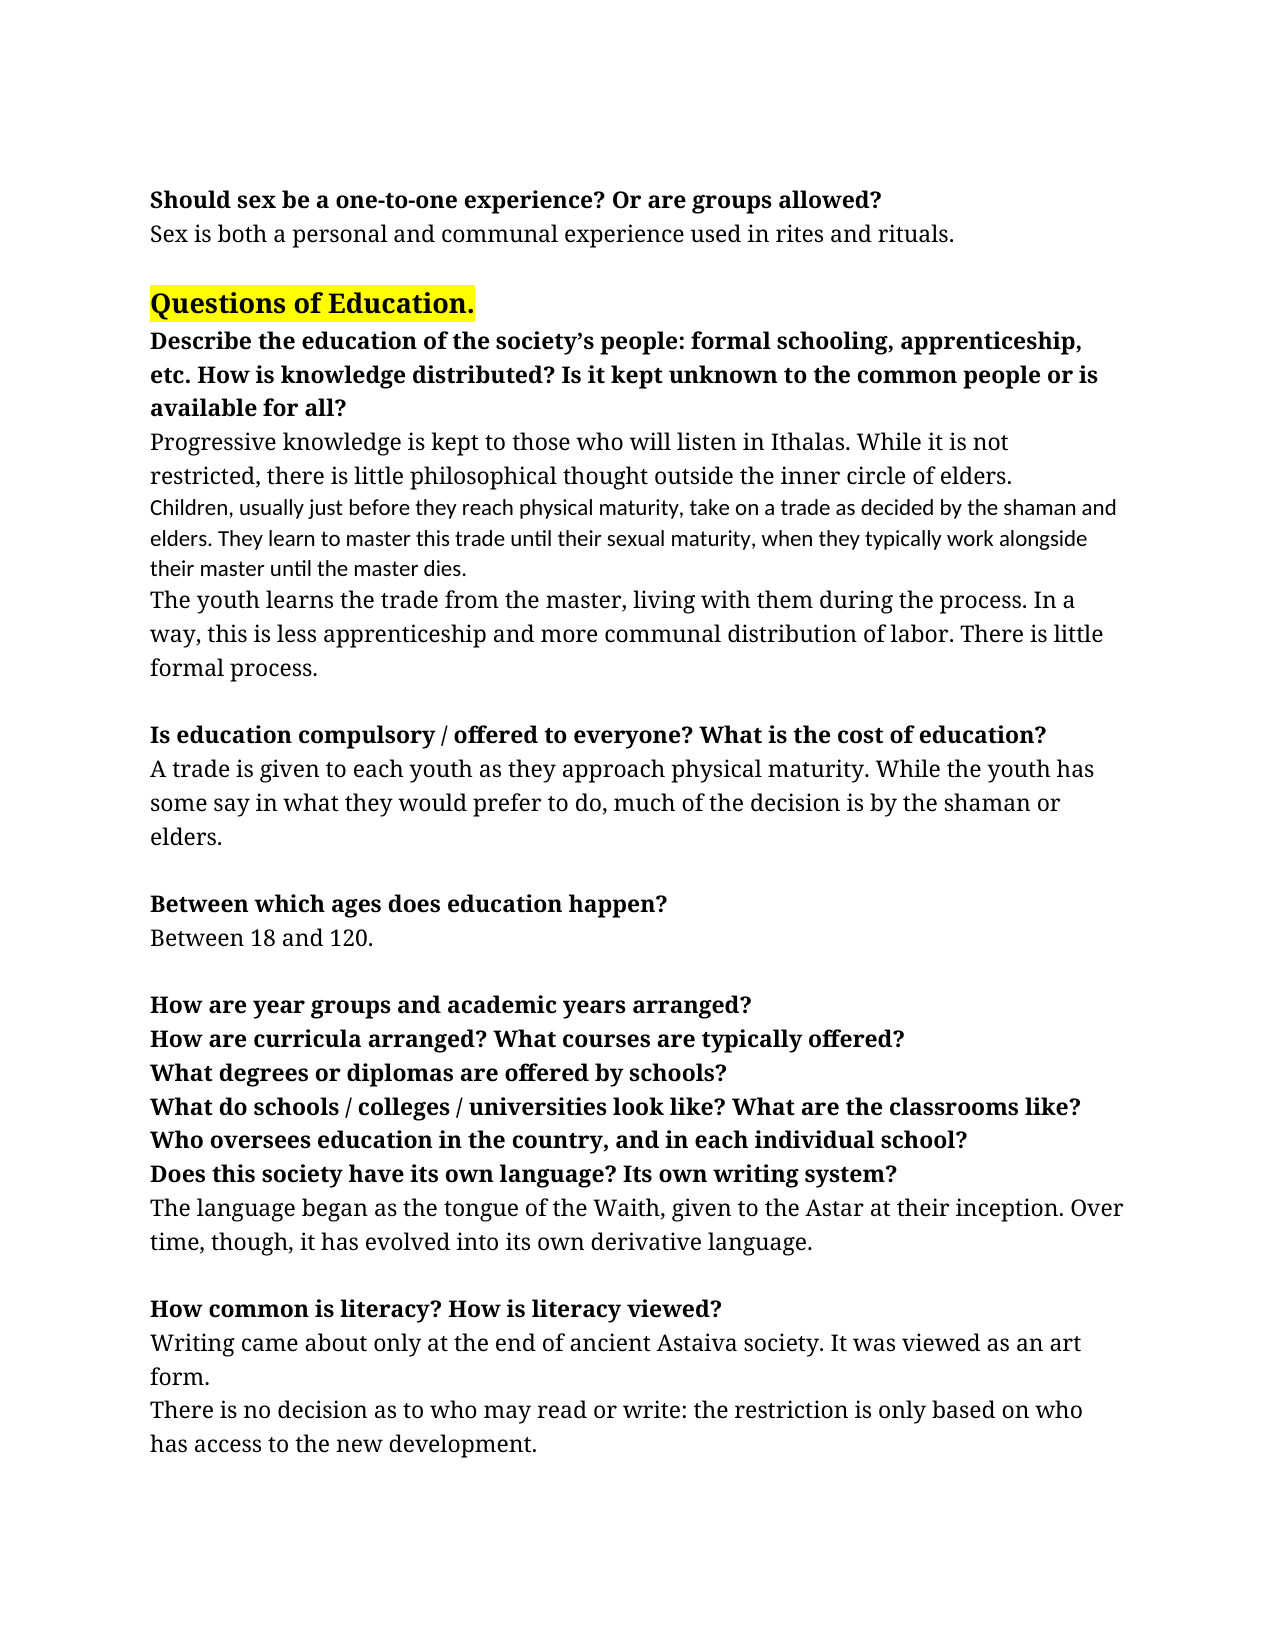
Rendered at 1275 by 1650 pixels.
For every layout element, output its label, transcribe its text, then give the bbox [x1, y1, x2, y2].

text Between 18 and 120. [150, 922, 1125, 953]
text Should sex be a one-to-one experience? Or are groups allowed? Sex is both a personal and communal experience used in rites and rituals. [150, 150, 1125, 249]
text Questions of Education. [150, 285, 1125, 322]
text How common is literacy? How is literacy viewed? [150, 1293, 1125, 1324]
text Writing came about only at the end of ancient Astaiva society. It was viewed as an art form. [150, 1327, 1125, 1392]
text Is education compulsory / offered to everyone? What is the cost of education? A trade is given to each youth as they approach physical maturity. While the youth has some say in what they would prefer to do, much of the decision is by the shaman or elders. [150, 685, 1125, 852]
text The youth learns the trade from the master, living with them during the process. In a way, this is less apprenticeship and more communal distribution of labor. There is little formal process. [150, 584, 1125, 683]
text How are year groups and academic years arranged? How are curricula arranged? What courses are typically offered? What degrees or diplomas are offered by schools? What do schools / colleges / universities look like? What are the classrooms like? Who oversees education in the country, and in each individual school? Does this society have its own language? Its own writing system? The language began as the tongue of the Waith, given to the Astar at their inception. Over time, though, it has evolved into its own derivative language. [150, 955, 1125, 1257]
text Children, usually just before they reach physical maturity, take on a trade as decided by the shaman and elders. They learn to master this trade until their sexual maturity, when they typically work alongside their master until the master dies. [150, 493, 1125, 582]
text Between which ages does education happen? [150, 888, 1125, 919]
text There is no decision as to who may read or write: the restriction is only based on who has access to the new development. [150, 1394, 1125, 1459]
text Describe the education of the society’s people: formal schooling, apprenticeship, etc. How is knowledge distributed? Is it kept unknown to the common people or is available for all? Progressive knowledge is kept to those who will listen in Ithalas. While it is not restricted, there is little philosophical thought outside the inner circle of elders. [150, 325, 1125, 491]
